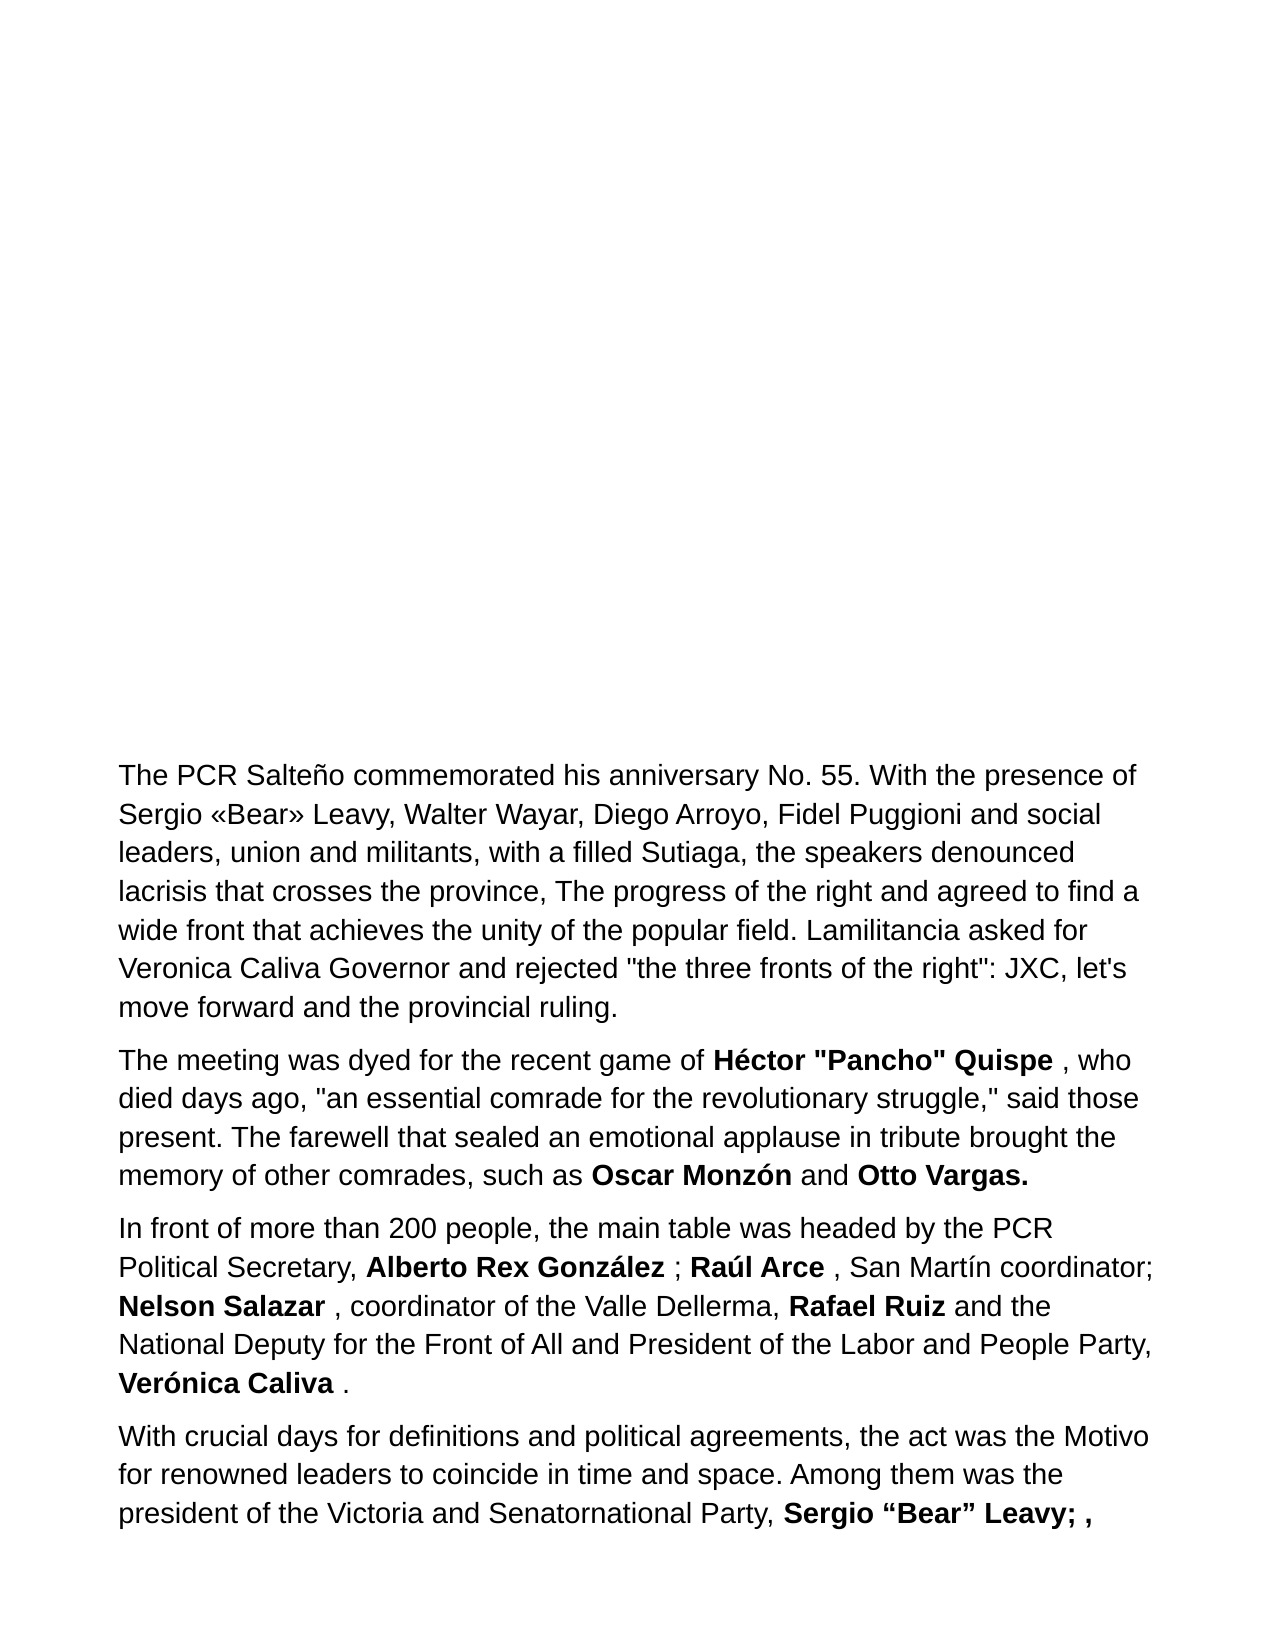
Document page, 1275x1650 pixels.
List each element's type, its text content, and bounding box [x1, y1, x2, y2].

text The PCR Salteño commemorated his anniversary No. 55. With the presence of Sergio «Bear» Leavy, Walter Wayar, Diego Arroyo, Fidel Puggioni and social leaders, union and militants, with a filled Sutiaga, the speakers denounced lacrisis that crosses the province, The progress of the right and agreed to find a wide front that achieves the unity of the popular field. Lamilitancia asked for Veronica Caliva Governor and rejected "the three fronts of the right": JXC, let's move forward and the provincial ruling. [118, 118, 1157, 1023]
text In front of more than 200 people, the main table was headed by the PCR Political Secretary, Alberto Rex González ; Raúl Arce , San Martín coordinator; Nelson Salazar , coordinator of the Valle Dellerma, Rafael Ruiz and the National Deputy for the Front of All and President of the Labor and People Party, Verónica Caliva . [118, 1212, 1157, 1399]
text With crucial days for definitions and political agreements, the act was the Motivo for renowned leaders to coincide in time and space. Among them was the president of the Victoria and Senatornational Party, Sergio “Bear” Leavy; , [118, 1419, 1157, 1529]
text The meeting was dyed for the recent game of Héctor "Pancho" Quispe , who died days ago, "an essential comrade for the revolutionary struggle," said those present. The farewell that sealed an emotional applause in tribute brought the memory of other comrades, such as Oscar Monzón and Otto Vargas. [118, 1043, 1157, 1192]
